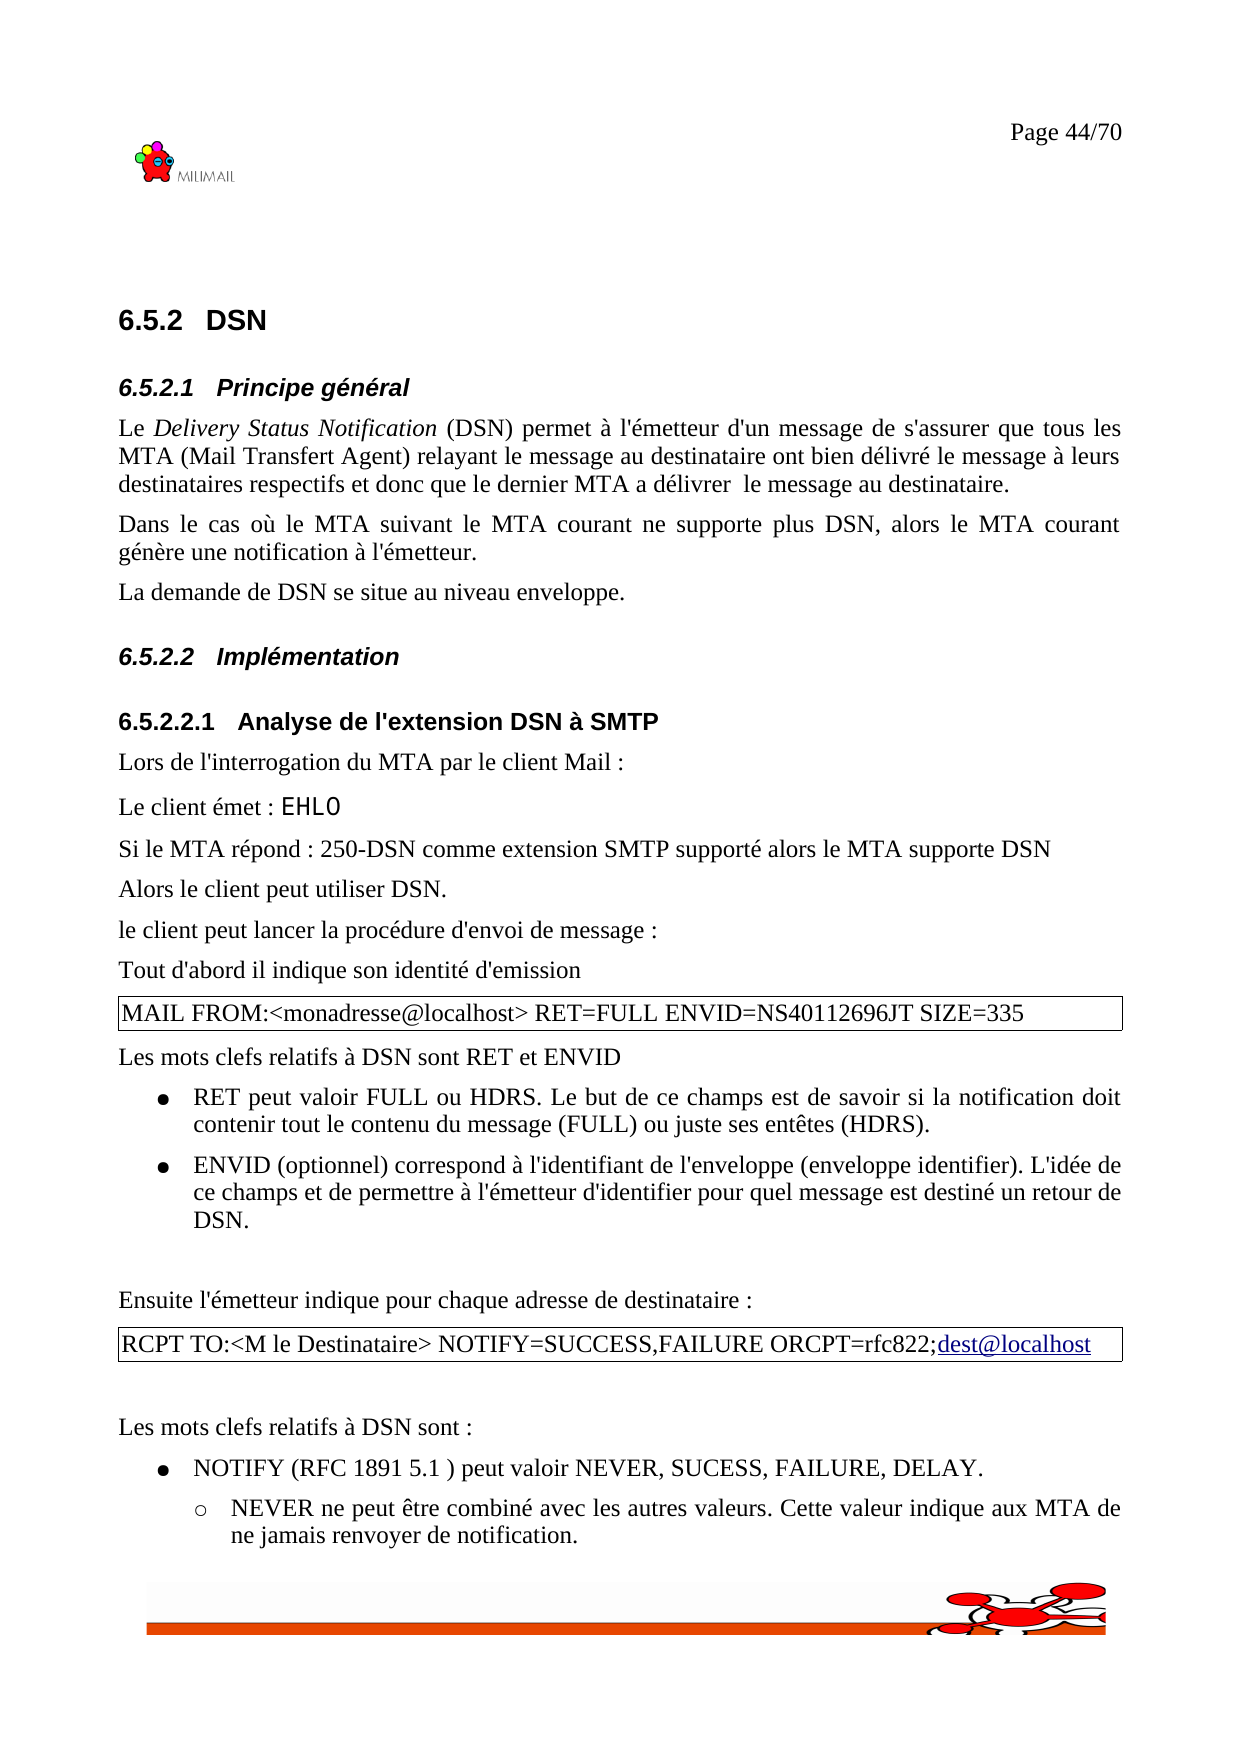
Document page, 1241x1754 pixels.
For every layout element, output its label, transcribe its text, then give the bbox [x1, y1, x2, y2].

text le client peut lancer la procédure d'envoi de message : [118, 916, 1122, 943]
list ENVID (optionnel) correspond à l'identifiant de l'enveloppe (enveloppe identifier). L'idée de ce champs et de permettre à l'émetteur d'identifier pour quel message est destiné un retour de DSN. [156, 1151, 1122, 1234]
subtitle Implémentation [118, 643, 1122, 671]
text Ensuite l'émetteur indique pour chaque adresse de destinataire : [118, 1287, 1122, 1314]
text Alors le client peut utiliser DSN. [118, 876, 1122, 903]
text Dans le cas où le MTA suivant le MTA courant ne supporte plus DSN, alors le MTA courant génère une notification à l'émetteur. [118, 510, 1122, 565]
picture [146, 1582, 1106, 1635]
text Le Delivery Status Notification (DSN) permet à l'émetteur d'un message de s'assurer que tous les MTA (Mail Transfert Agent) relayant le message au destinataire ont bien délivré le message à leurs destinataires respectifs et donc que le dernier MTA a délivrer le message au destinataire. [118, 414, 1122, 497]
picture [116, 120, 295, 209]
list NEVER ne peut être combiné avec les autres valeurs. Cette valeur indique aux MTA de ne jamais renvoyer de notification. [193, 1494, 1122, 1549]
subtitle Principe général [118, 374, 1122, 402]
text Lors de l'interrogation du MTA par le client Mail : [118, 748, 1122, 776]
text RCPT TO:<M le Destinataire> NOTIFY=SUCCESS,FAILURE ORCPT=rfc822;dest@localhost [119, 1328, 1122, 1361]
text Si le MTA répond : 250-DSN comme extension SMTP supporté alors le MTA supporte DSN [118, 835, 1122, 863]
text MAIL FROM:<monadresse@localhost> RET=FULL ENVID=NS40112696JT SIZE=335 [119, 997, 1122, 1030]
text Les mots clefs relatifs à DSN sont RET et ENVID [118, 1043, 1122, 1070]
list RET peut valoir FULL ou HDRS. Le but de ce champs est de savoir si la notification doit contenir tout le contenu du message (FULL) ou juste ses entêtes (HDRS). [156, 1083, 1122, 1138]
subtitle Analyse de l'extension DSN à SMTP [118, 708, 1122, 736]
text Le client émet : EHLO [118, 789, 1122, 823]
list NOTIFY (RFC 1891 5.1 ) peut valoir NEVER, SUCESS, FAILURE, DELAY. [156, 1454, 1122, 1481]
text Tout d'abord il indique son identité d'emission [118, 956, 1122, 984]
text Les mots clefs relatifs à DSN sont : [118, 1413, 1122, 1441]
subtitle DSN [118, 304, 1122, 337]
text La demande de DSN se situe au niveau enveloppe. [118, 578, 1122, 606]
